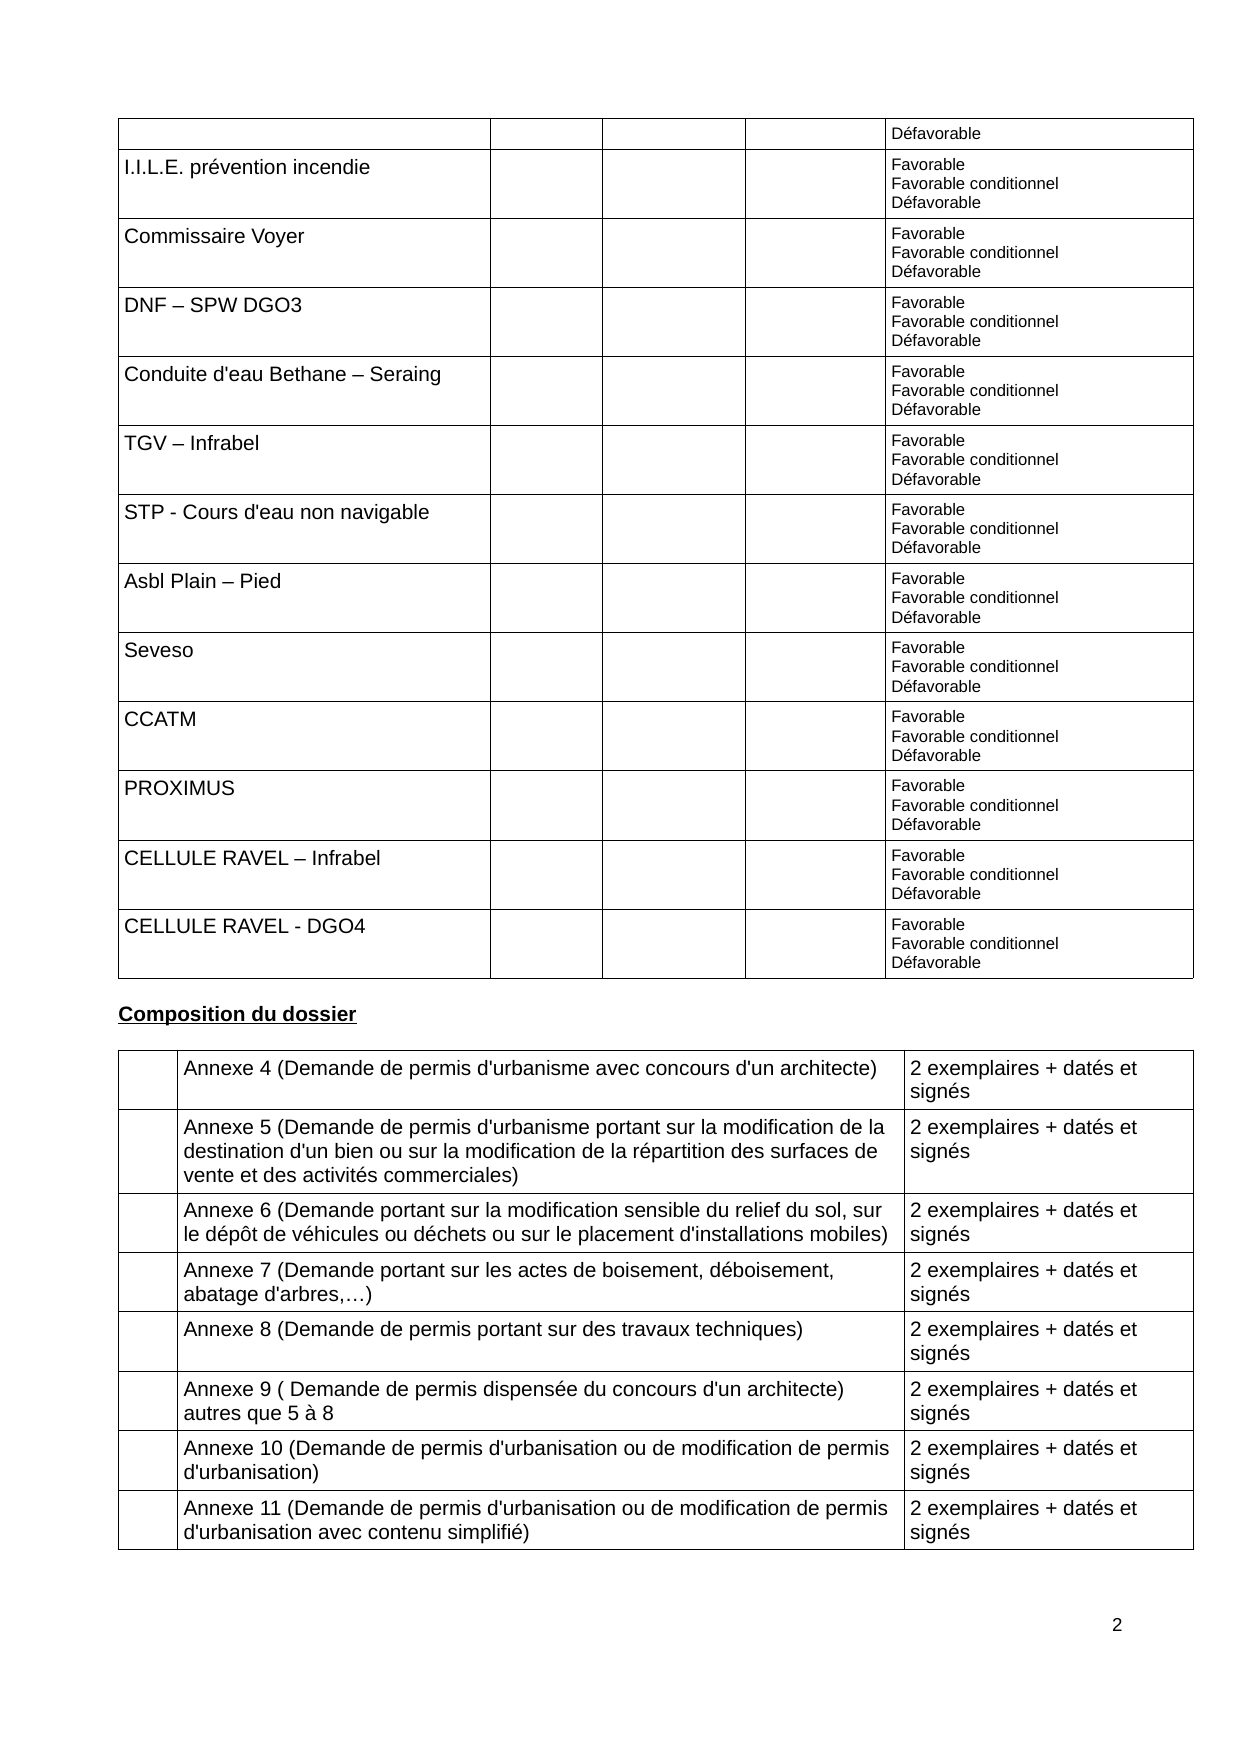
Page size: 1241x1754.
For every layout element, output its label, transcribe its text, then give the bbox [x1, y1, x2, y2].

table_cell Défavorable [886, 119, 1193, 149]
table_cell Annexe 11 (Demande de permis d'urbanisation ou de modification de permis d'urbanisation avec contenu simplifié) [178, 1491, 904, 1549]
table_cell [491, 426, 602, 494]
table_cell Seveso [119, 633, 490, 701]
table_cell [603, 771, 745, 839]
table_cell Favorable Favorable conditionnel Défavorable [886, 150, 1193, 218]
table_cell [746, 841, 885, 908]
table_cell [746, 288, 885, 356]
table_cell Favorable Favorable conditionnel Défavorable [886, 702, 1193, 770]
table_cell 2 exemplaires + datés et signés [905, 1491, 1193, 1549]
table_cell [491, 288, 602, 356]
table_cell [491, 633, 602, 701]
table_cell [491, 119, 602, 149]
table_cell [119, 1491, 177, 1549]
table_cell Asbl Plain – Pied [119, 564, 490, 632]
table_cell [603, 702, 745, 770]
table_cell [491, 357, 602, 425]
table_cell [491, 841, 602, 908]
table_cell [603, 426, 745, 494]
table_cell [491, 219, 602, 287]
table_header 2 exemplaires + datés et signés [905, 1051, 1193, 1109]
table_cell [746, 910, 885, 978]
table_cell 2 exemplaires + datés et signés [905, 1253, 1193, 1311]
table_cell [491, 702, 602, 770]
table_cell [491, 771, 602, 839]
table_cell Annexe 6 (Demande portant sur la modification sensible du relief du sol, sur le dépôt de véhicules ou déchets ou sur le placement d'installations mobiles) [178, 1194, 904, 1252]
table_cell Favorable Favorable conditionnel Défavorable [886, 288, 1193, 356]
table_cell DNF – SPW DGO3 [119, 288, 490, 356]
table_cell Favorable Favorable conditionnel Défavorable [886, 910, 1193, 978]
table_cell Annexe 7 (Demande portant sur les actes de boisement, déboisement, abatage d'arbres,…) [178, 1253, 904, 1311]
table_cell I.I.L.E. prévention incendie [119, 150, 490, 218]
table_cell [746, 357, 885, 425]
table_cell [746, 150, 885, 218]
table_cell Favorable Favorable conditionnel Défavorable [886, 357, 1193, 425]
table_cell Favorable Favorable conditionnel Défavorable [886, 564, 1193, 632]
table_cell Commissaire Voyer [119, 219, 490, 287]
table_cell PROXIMUS [119, 771, 490, 839]
table_cell [119, 1431, 177, 1490]
table_cell 2 exemplaires + datés et signés [905, 1110, 1193, 1192]
table_cell Favorable Favorable conditionnel Défavorable [886, 771, 1193, 839]
table_cell CCATM [119, 702, 490, 770]
table_cell [746, 564, 885, 632]
table_cell 2 exemplaires + datés et signés [905, 1372, 1193, 1430]
table_cell [746, 426, 885, 494]
table_cell Annexe 8 (Demande de permis portant sur des travaux techniques) [178, 1312, 904, 1371]
table_cell [746, 119, 885, 149]
table_cell Annexe 10 (Demande de permis d'urbanisation ou de modification de permis d'urbanisation) [178, 1431, 904, 1490]
table_cell Favorable Favorable conditionnel Défavorable [886, 426, 1193, 494]
table_cell 2 exemplaires + datés et signés [905, 1312, 1193, 1371]
table_cell [603, 288, 745, 356]
table_cell [119, 119, 490, 149]
table_cell [603, 841, 745, 908]
table_cell TGV – Infrabel [119, 426, 490, 494]
table_cell Favorable Favorable conditionnel Défavorable [886, 219, 1193, 287]
table_cell [603, 219, 745, 287]
table_cell [119, 1372, 177, 1430]
table_cell [603, 357, 745, 425]
table_cell [603, 119, 745, 149]
table_cell [119, 1194, 177, 1252]
table_cell [491, 910, 602, 978]
table_cell Conduite d'eau Bethane – Seraing [119, 357, 490, 425]
table_cell [746, 495, 885, 563]
table_cell [746, 771, 885, 839]
table_cell Favorable Favorable conditionnel Défavorable [886, 841, 1193, 908]
table_cell [119, 1312, 177, 1371]
table_cell [491, 564, 602, 632]
table_cell 2 exemplaires + datés et signés [905, 1431, 1193, 1490]
table_cell [603, 495, 745, 563]
table_cell [119, 1110, 177, 1192]
table_cell STP - Cours d'eau non navigable [119, 495, 490, 563]
table_cell Favorable Favorable conditionnel Défavorable [886, 633, 1193, 701]
table_cell [603, 633, 745, 701]
table_cell [746, 633, 885, 701]
table_cell [746, 702, 885, 770]
table_cell [746, 219, 885, 287]
table_cell [603, 150, 745, 218]
table_cell Favorable Favorable conditionnel Défavorable [886, 495, 1193, 563]
table_cell CELLULE RAVEL - DGO4 [119, 910, 490, 978]
table_header [119, 1051, 177, 1109]
table_cell [491, 150, 602, 218]
table_cell Annexe 9 ( Demande de permis dispensée du concours d'un architecte) autres que 5 à 8 [178, 1372, 904, 1430]
table_cell [603, 910, 745, 978]
text Composition du dossier [118, 1002, 1122, 1026]
table_cell CELLULE RAVEL – Infrabel [119, 841, 490, 908]
table_cell 2 exemplaires + datés et signés [905, 1194, 1193, 1252]
table_cell [603, 564, 745, 632]
table_cell [491, 495, 602, 563]
table_cell Annexe 5 (Demande de permis d'urbanisme portant sur la modification de la destination d'un bien ou sur la modification de la répartition des surfaces de vente et des activités commerciales) [178, 1110, 904, 1192]
table_cell [119, 1253, 177, 1311]
table_header Annexe 4 (Demande de permis d'urbanisme avec concours d'un architecte) [178, 1051, 904, 1109]
